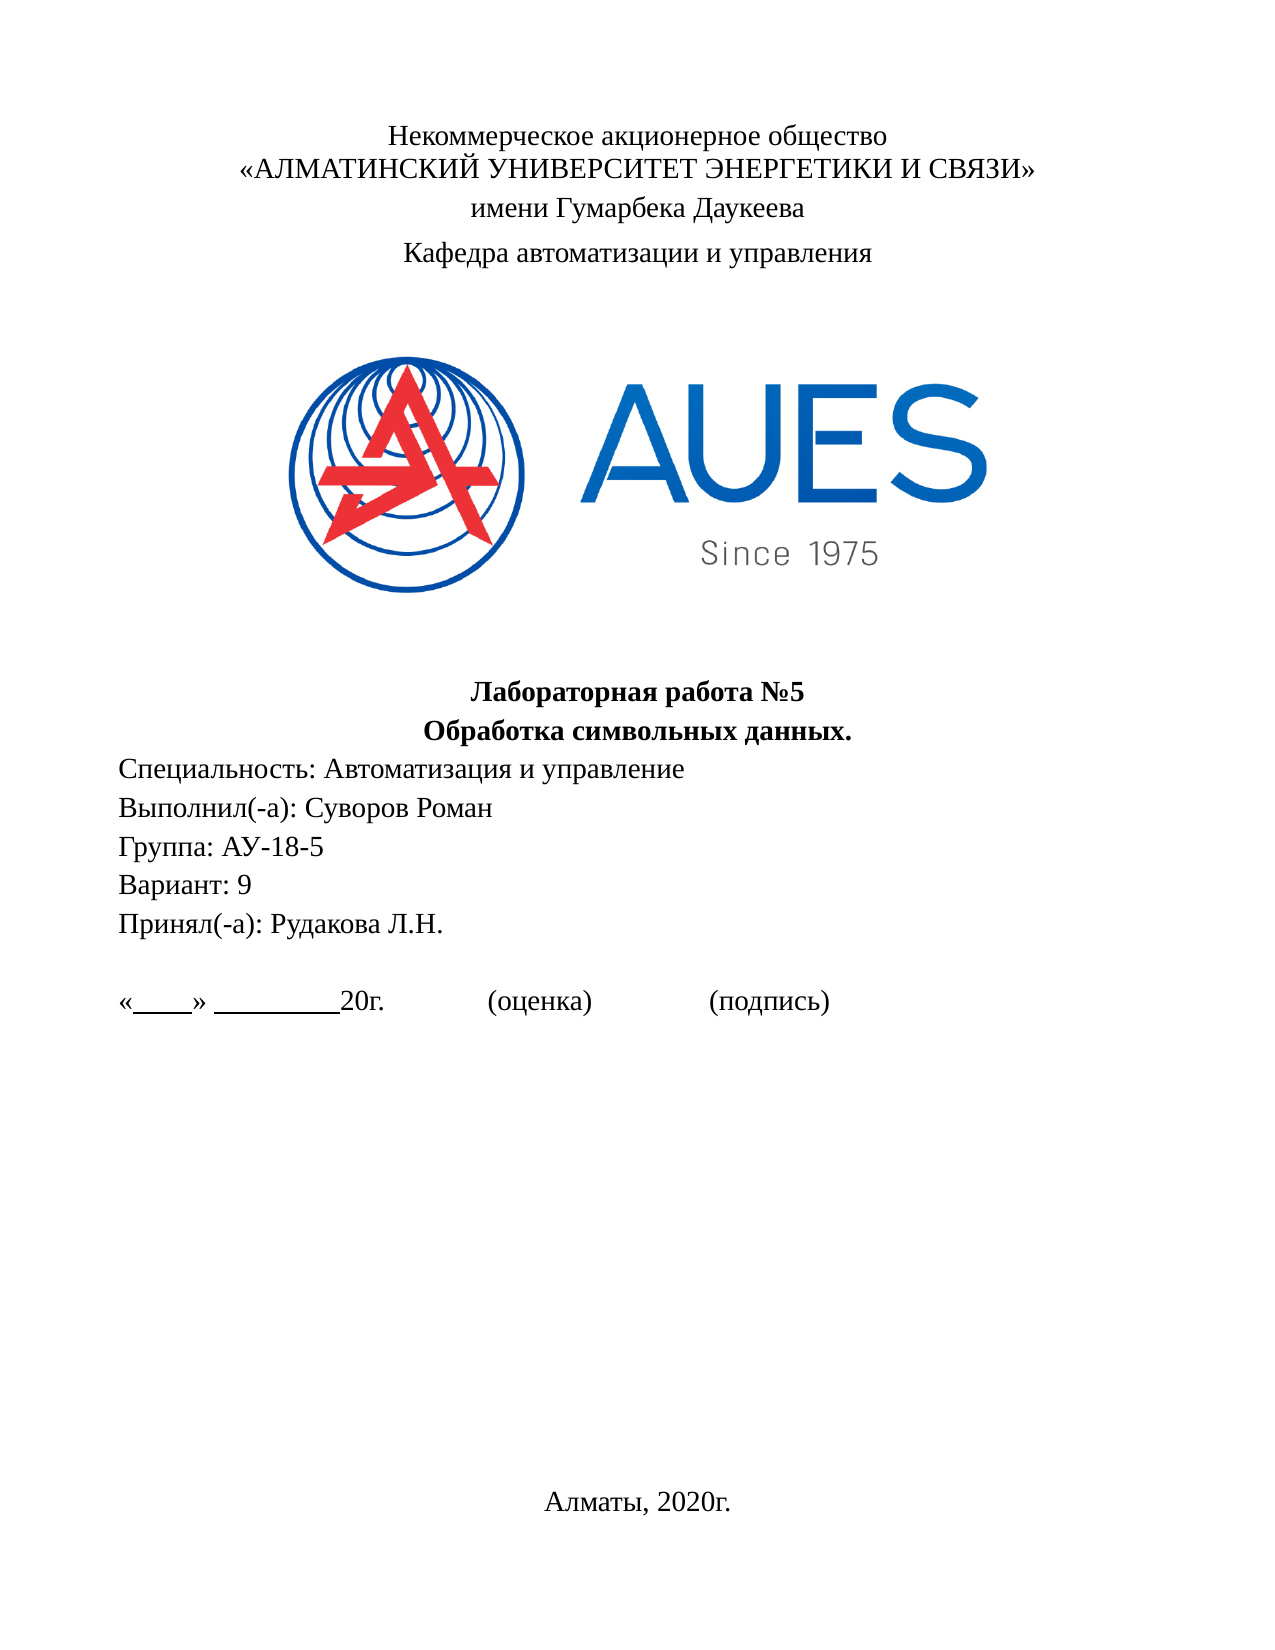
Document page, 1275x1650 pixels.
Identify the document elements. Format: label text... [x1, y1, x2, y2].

text Вариант: 9 [118, 867, 1157, 901]
text Обработка символьных данных. [118, 713, 1157, 747]
text Принял(-а): Рудакова Л.Н. [118, 906, 1157, 939]
text « » 20г. (оценка) (подпись) [118, 983, 1157, 1016]
picture [288, 356, 987, 593]
text Лабораторная работа №5 [118, 674, 1157, 708]
text Группа: АУ-18-5 [118, 829, 1157, 862]
text имени Гумарбека Даукеева [118, 190, 1157, 224]
text Выполнил(-а): Суворов Роман [118, 790, 1157, 824]
text Некоммерческое акционерное общество [118, 118, 1157, 152]
text Специальность: Автоматизация и управление [118, 752, 1157, 785]
text Кафедра автоматизации и управления [118, 235, 1157, 268]
text Алматы, 2020г. [118, 1484, 1157, 1517]
text «АЛМАТИНСКИЙ УНИВЕРСИТЕТ ЭНЕРГЕТИКИ И СВЯЗИ» [118, 152, 1157, 185]
